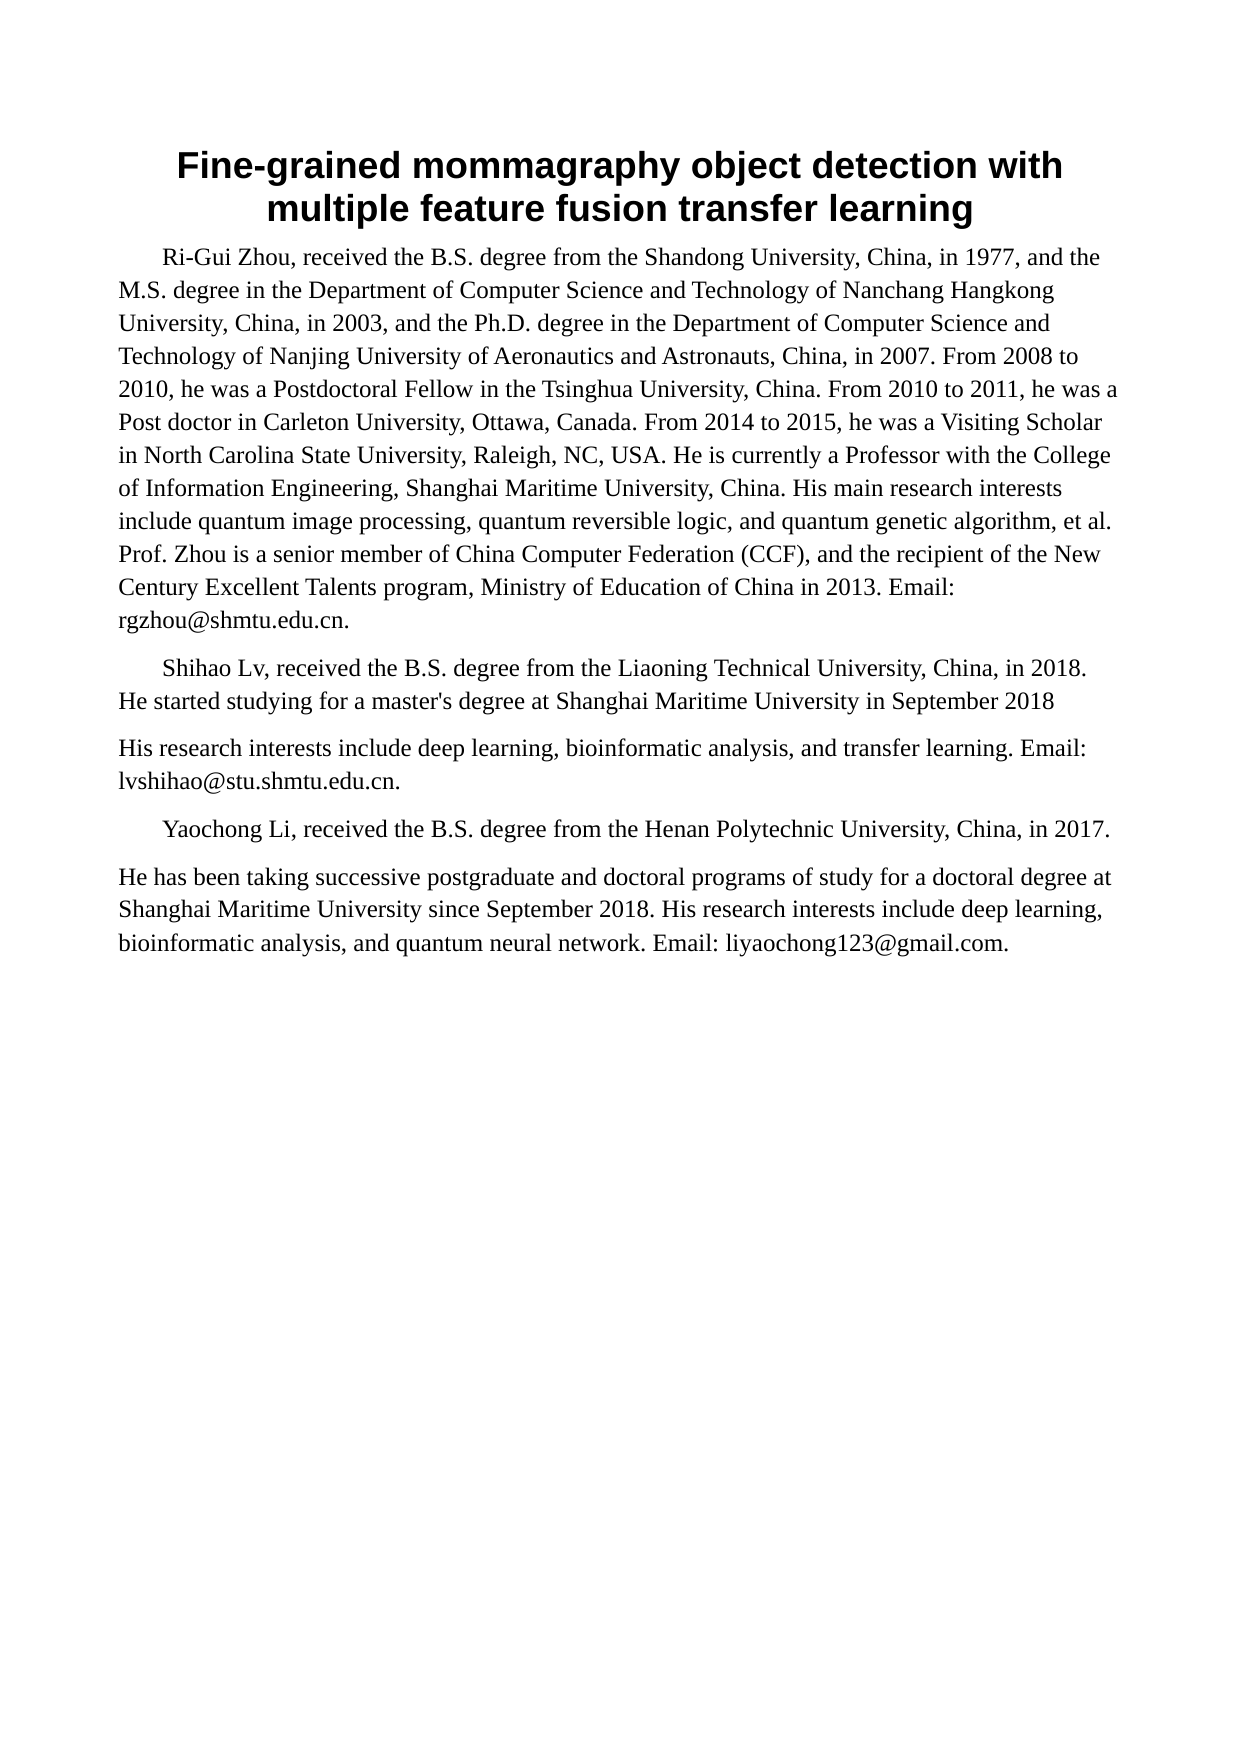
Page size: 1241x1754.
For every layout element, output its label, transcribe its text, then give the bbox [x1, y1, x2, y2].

text His research interests include deep learning, bioinformatic analysis, and transfer learning. Email: lvshihao@stu.shmtu.edu.cn. [118, 733, 1122, 795]
text Shihao Lv, received the B.S. degree from the Liaoning Technical University, China, in 2018. He started studying for a master's degree at Shanghai Maritime University in September 2018 [118, 653, 1122, 714]
text Yaochong Li, received the B.S. degree from the Henan Polytechnic University, China, in 2017. [118, 814, 1122, 843]
text Ri-Gui Zhou, received the B.S. degree from the Shandong University, China, in 1977, and the M.S. degree in the Department of Computer Science and Technology of Nanchang Hangkong University, China, in 2003, and the Ph.D. degree in the Department of Computer Science and Technology of Nanjing University of Aeronautics and Astronauts, China, in 2007. From 2008 to 2010, he was a Postdoctoral Fellow in the Tsinghua University, China. From 2010 to 2011, he was a Post doctor in Carleton University, Ottawa, Canada. From 2014 to 2015, he was a Visiting Scholar in North Carolina State University, Raleigh, NC, USA. He is currently a Professor with the College of Information Engineering, Shanghai Maritime University, China. His main research interests include quantum image processing, quantum reversible logic, and quantum genetic algorithm, et al. Prof. Zhou is a senior member of China Computer Federation (CCF), and the recipient of the New Century Excellent Talents program, Ministry of Education of China in 2013. Email: rgzhou@shmtu.edu.cn. [118, 242, 1122, 634]
text He has been taking successive postgraduate and doctoral programs of study for a doctoral degree at Shanghai Maritime University since September 2018. His research interests include deep learning, bioinformatic analysis, and quantum neural network. Email: liyaochong123@gmail.com. [118, 862, 1122, 956]
title Fine-grained mommagraphy object detection with multiple feature fusion transfer learning [118, 143, 1122, 229]
